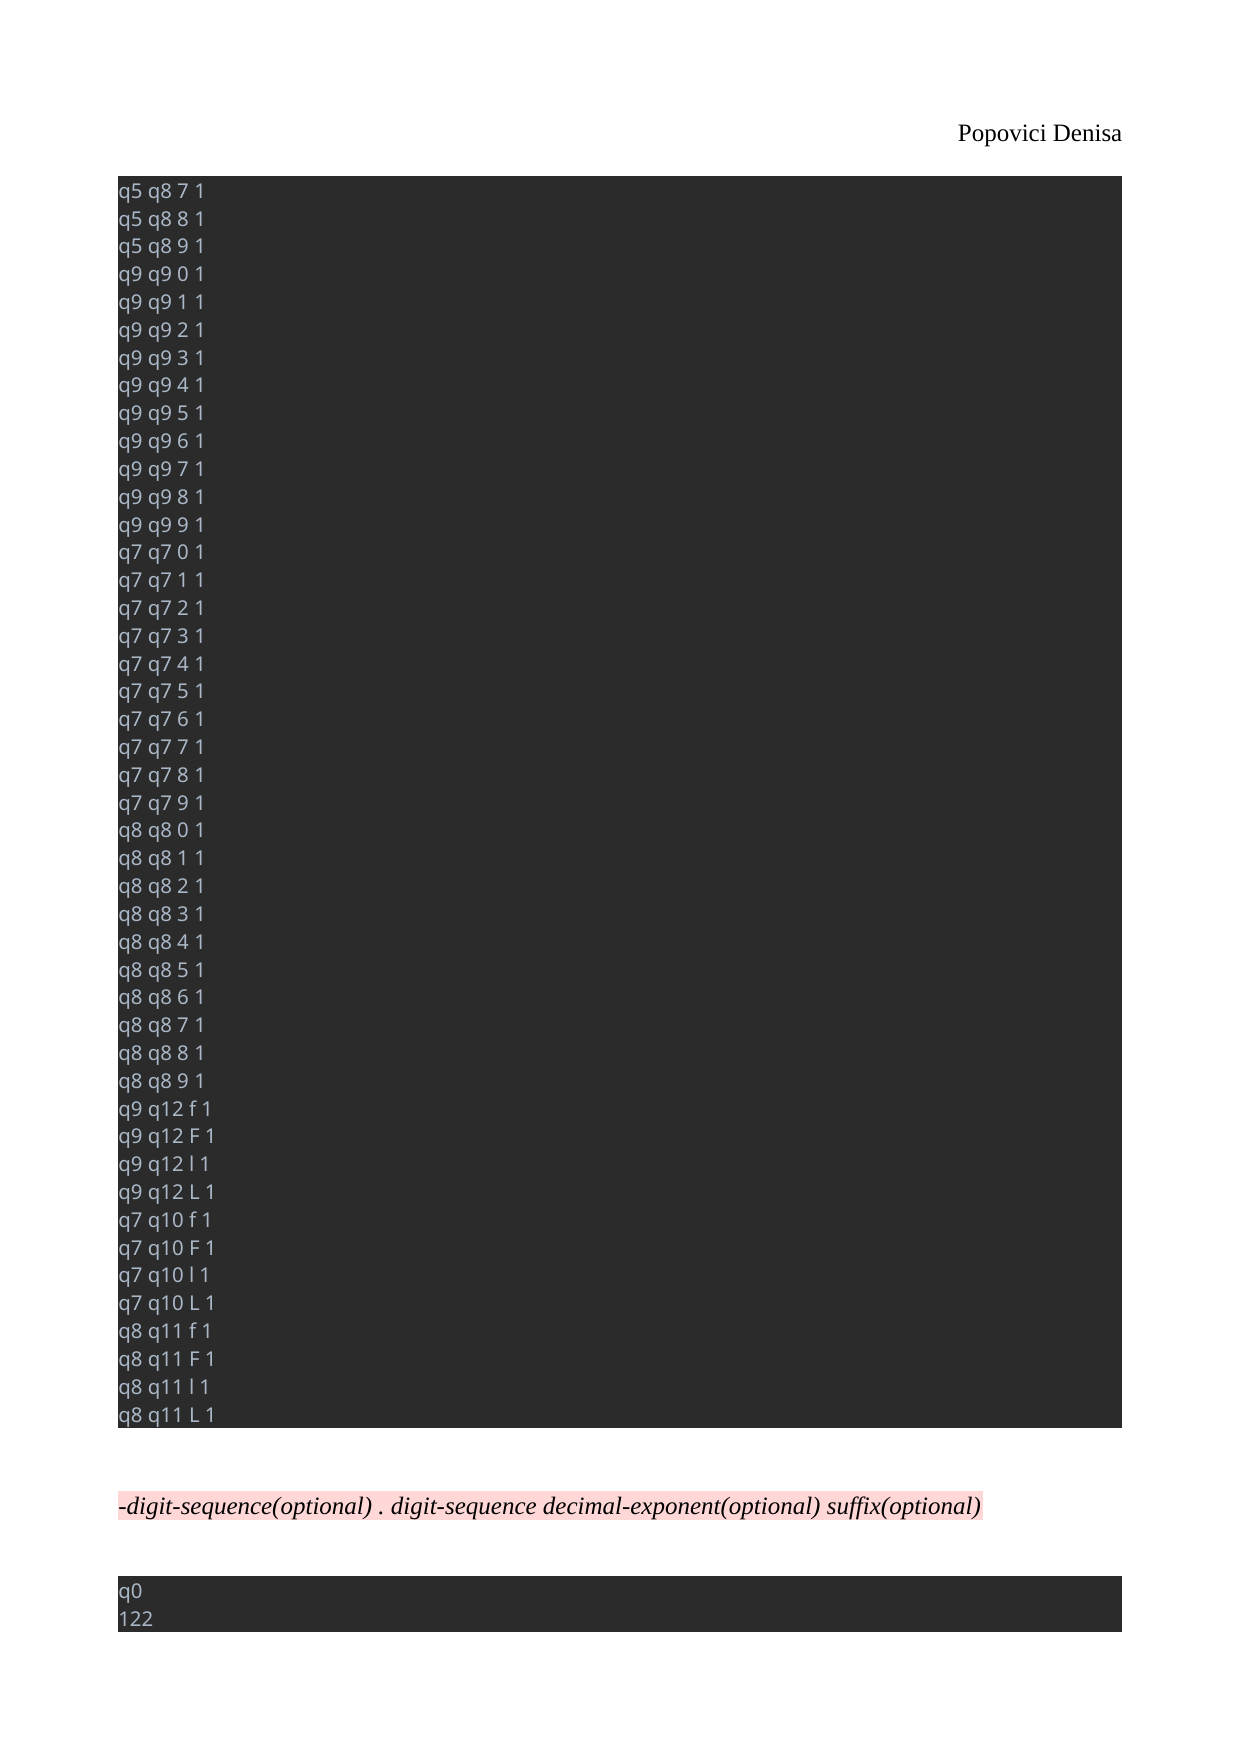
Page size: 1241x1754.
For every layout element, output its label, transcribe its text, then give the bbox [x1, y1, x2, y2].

text q7 q10 L 1 [118, 1289, 1122, 1317]
text q7 q10 F 1 [118, 1233, 1122, 1261]
text q8 q11 L 1 [118, 1400, 1122, 1428]
text q7 q7 0 1 [118, 538, 1122, 566]
text q0 [118, 1576, 1122, 1604]
text q9 q9 4 1 [118, 371, 1122, 399]
text q8 q8 0 1 [118, 816, 1122, 844]
text -digit-sequence(optional) . digit-sequence decimal-exponent(optional) suffix(optional) [118, 1491, 1122, 1520]
text q7 q7 2 1 [118, 593, 1122, 621]
text q7 q7 9 1 [118, 788, 1122, 816]
text q8 q8 5 1 [118, 955, 1122, 983]
text q7 q10 f 1 [118, 1205, 1122, 1233]
text q9 q9 0 1 [118, 260, 1122, 288]
text q9 q9 2 1 [118, 315, 1122, 343]
text q9 q12 L 1 [118, 1178, 1122, 1205]
text q7 q7 6 1 [118, 705, 1122, 733]
text q7 q7 7 1 [118, 733, 1122, 760]
text q7 q7 1 1 [118, 566, 1122, 593]
text q7 q7 5 1 [118, 677, 1122, 705]
text q8 q8 3 1 [118, 899, 1122, 927]
text q8 q8 1 1 [118, 844, 1122, 872]
text q9 q9 5 1 [118, 399, 1122, 427]
text q9 q12 F 1 [118, 1122, 1122, 1150]
text q5 q8 7 1 [118, 176, 1122, 204]
text q9 q12 l 1 [118, 1150, 1122, 1178]
text q9 q12 f 1 [118, 1094, 1122, 1122]
text q8 q11 l 1 [118, 1372, 1122, 1400]
text q8 q8 4 1 [118, 927, 1122, 955]
text q8 q8 2 1 [118, 872, 1122, 899]
text q9 q9 8 1 [118, 482, 1122, 510]
text q5 q8 9 1 [118, 232, 1122, 260]
text q7 q10 l 1 [118, 1261, 1122, 1289]
text q7 q7 4 1 [118, 649, 1122, 677]
text q8 q8 7 1 [118, 1011, 1122, 1038]
text q5 q8 8 1 [118, 204, 1122, 232]
text q9 q9 6 1 [118, 427, 1122, 454]
text q9 q9 9 1 [118, 510, 1122, 538]
text q8 q8 9 1 [118, 1066, 1122, 1094]
text q8 q8 6 1 [118, 983, 1122, 1011]
text q9 q9 1 1 [118, 288, 1122, 315]
text 122 [118, 1604, 1122, 1632]
text q9 q9 3 1 [118, 343, 1122, 371]
text q7 q7 3 1 [118, 621, 1122, 649]
text q9 q9 7 1 [118, 454, 1122, 482]
text q8 q11 F 1 [118, 1344, 1122, 1372]
text q8 q8 8 1 [118, 1038, 1122, 1066]
text q7 q7 8 1 [118, 760, 1122, 788]
text q8 q11 f 1 [118, 1317, 1122, 1344]
